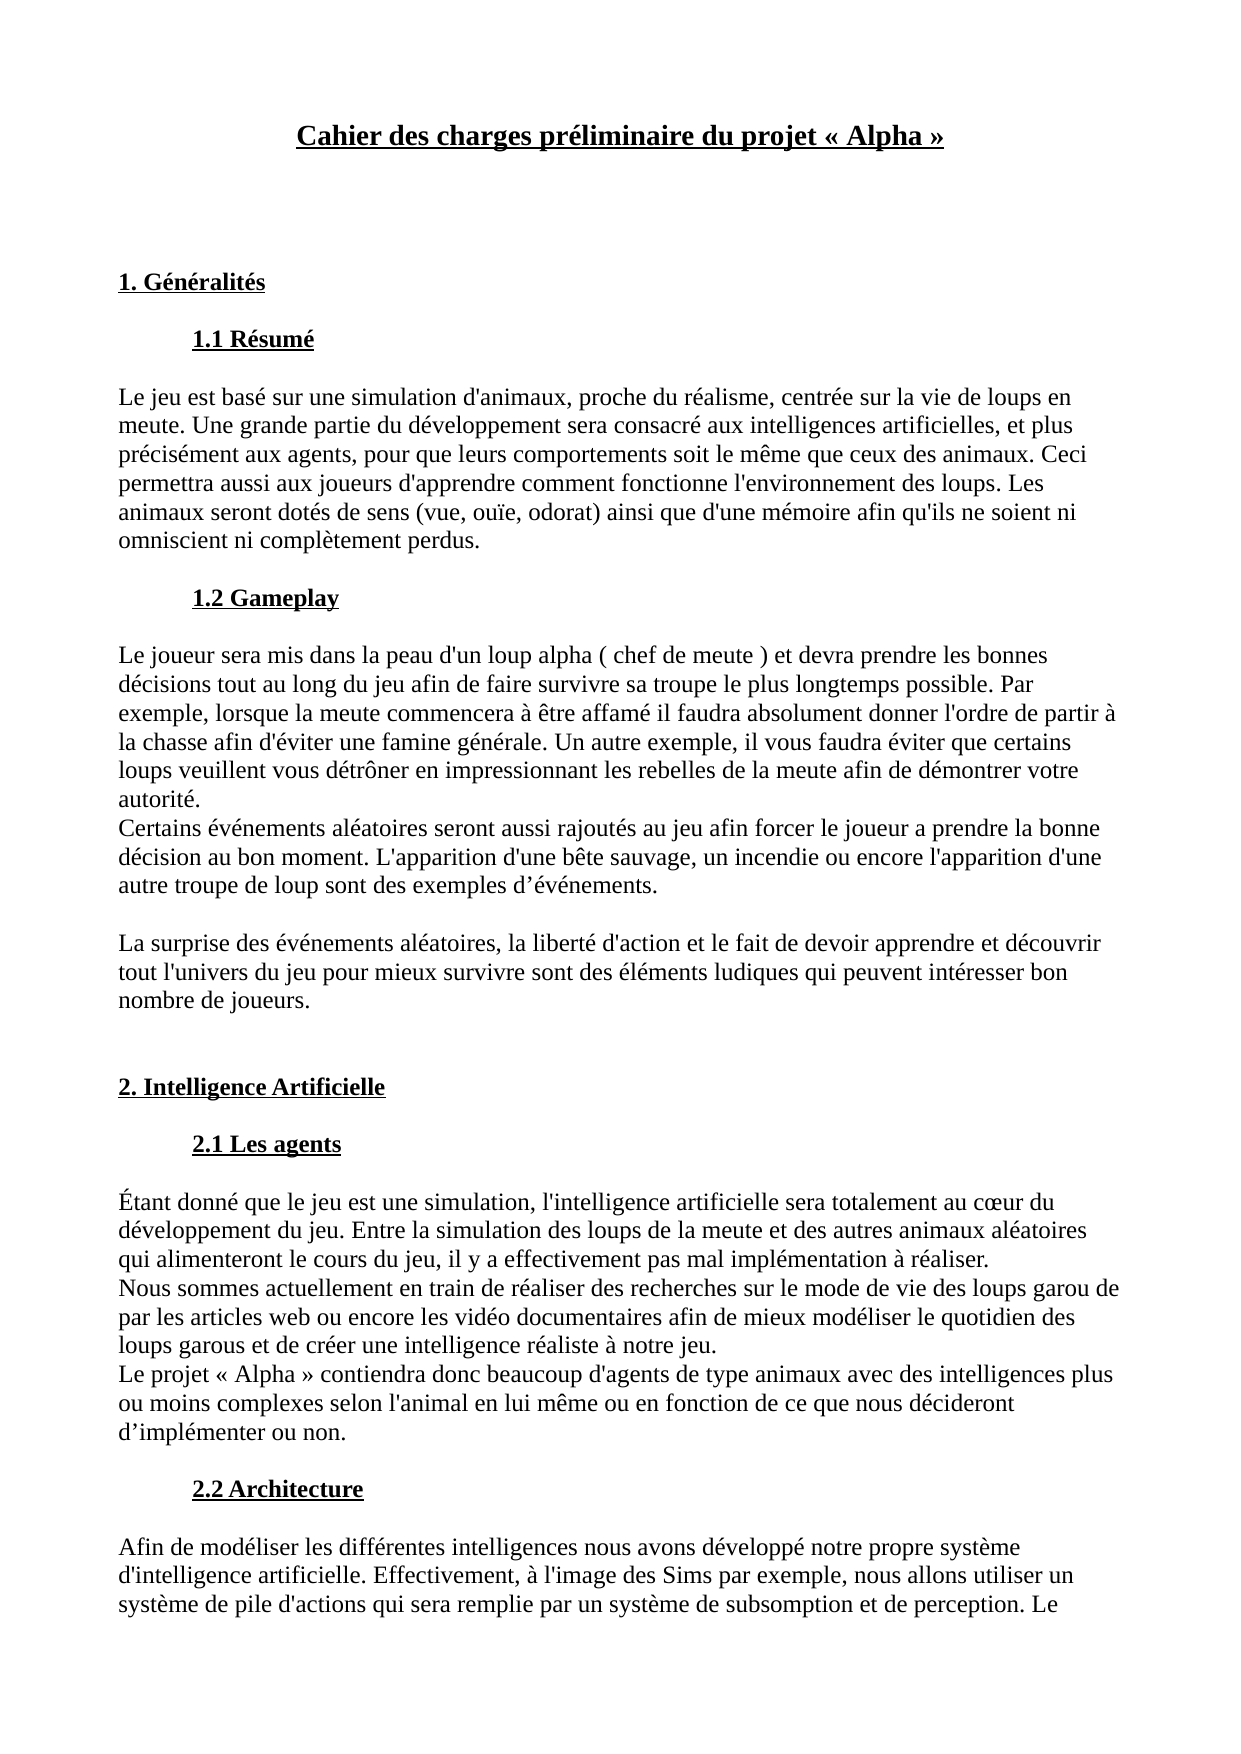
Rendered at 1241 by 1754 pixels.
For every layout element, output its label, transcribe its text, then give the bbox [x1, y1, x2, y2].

text Afin de modéliser les différentes intelligences nous avons développé notre propre système d'intelligence artificielle. Effectivement, à l'image des Sims par exemple, nous allons utiliser un système de pile d'actions qui sera remplie par un système de subsomption et de perception. Le [118, 1532, 1122, 1618]
text Étant donné que le jeu est une simulation, l'intelligence artificielle sera totalement au cœur du développement du jeu. Entre la simulation des loups de la meute et des autres animaux aléatoires qui alimenteront le cours du jeu, il y a effectivement pas mal implémentation à réaliser. [118, 1187, 1122, 1273]
text 2.1 Les agents [118, 1129, 1122, 1158]
text Certains événements aléatoires seront aussi rajoutés au jeu afin forcer le joueur a prendre la bonne décision au bon moment. L'apparition d'une bête sauvage, un incendie ou encore l'apparition d'une autre troupe de loup sont des exemples d’événements. [118, 813, 1122, 899]
text Le joueur sera mis dans la peau d'un loup alpha ( chef de meute ) et devra prendre les bonnes décisions tout au long du jeu afin de faire survivre sa troupe le plus longtemps possible. Par exemple, lorsque la meute commencera à être affamé il faudra absolument donner l'ordre de partir à la chasse afin d'éviter une famine générale. Un autre exemple, il vous faudra éviter que certains loups veuillent vous détrôner en impressionnant les rebelles de la meute afin de démontrer votre autorité. [118, 640, 1122, 813]
text 1. Généralités [118, 267, 1122, 295]
text 2.2 Architecture [118, 1474, 1122, 1503]
text Le jeu est basé sur une simulation d'animaux, proche du réalisme, centrée sur la vie de loups en meute. Une grande partie du développement sera consacré aux intelligences artificielles, et plus précisément aux agents, pour que leurs comportements soit le même que ceux des animaux. Ceci permettra aussi aux joueurs d'apprendre comment fonctionne l'environnement des loups. Les animaux seront dotés de sens (vue, ouïe, odorat) ainsi que d'une mémoire afin qu'ils ne soient ni omniscient ni complètement perdus. [118, 382, 1122, 554]
text 1.1 Résumé [118, 324, 1122, 353]
text Cahier des charges préliminaire du projet « Alpha » [118, 118, 1122, 152]
text La surprise des événements aléatoires, la liberté d'action et le fait de devoir apprendre et découvrir tout l'univers du jeu pour mieux survivre sont des éléments ludiques qui peuvent intéresser bon nombre de joueurs. [118, 928, 1122, 1014]
text Le projet « Alpha » contiendra donc beaucoup d'agents de type animaux avec des intelligences plus ou moins complexes selon l'animal en lui même ou en fonction de ce que nous décideront d’implémenter ou non. [118, 1359, 1122, 1445]
text Nous sommes actuellement en train de réaliser des recherches sur le mode de vie des loups garou de par les articles web ou encore les vidéo documentaires afin de mieux modéliser le quotidien des loups garous et de créer une intelligence réaliste à notre jeu. [118, 1273, 1122, 1359]
text 2. Intelligence Artificielle [118, 1072, 1122, 1100]
text 1.2 Gameplay [118, 583, 1122, 612]
